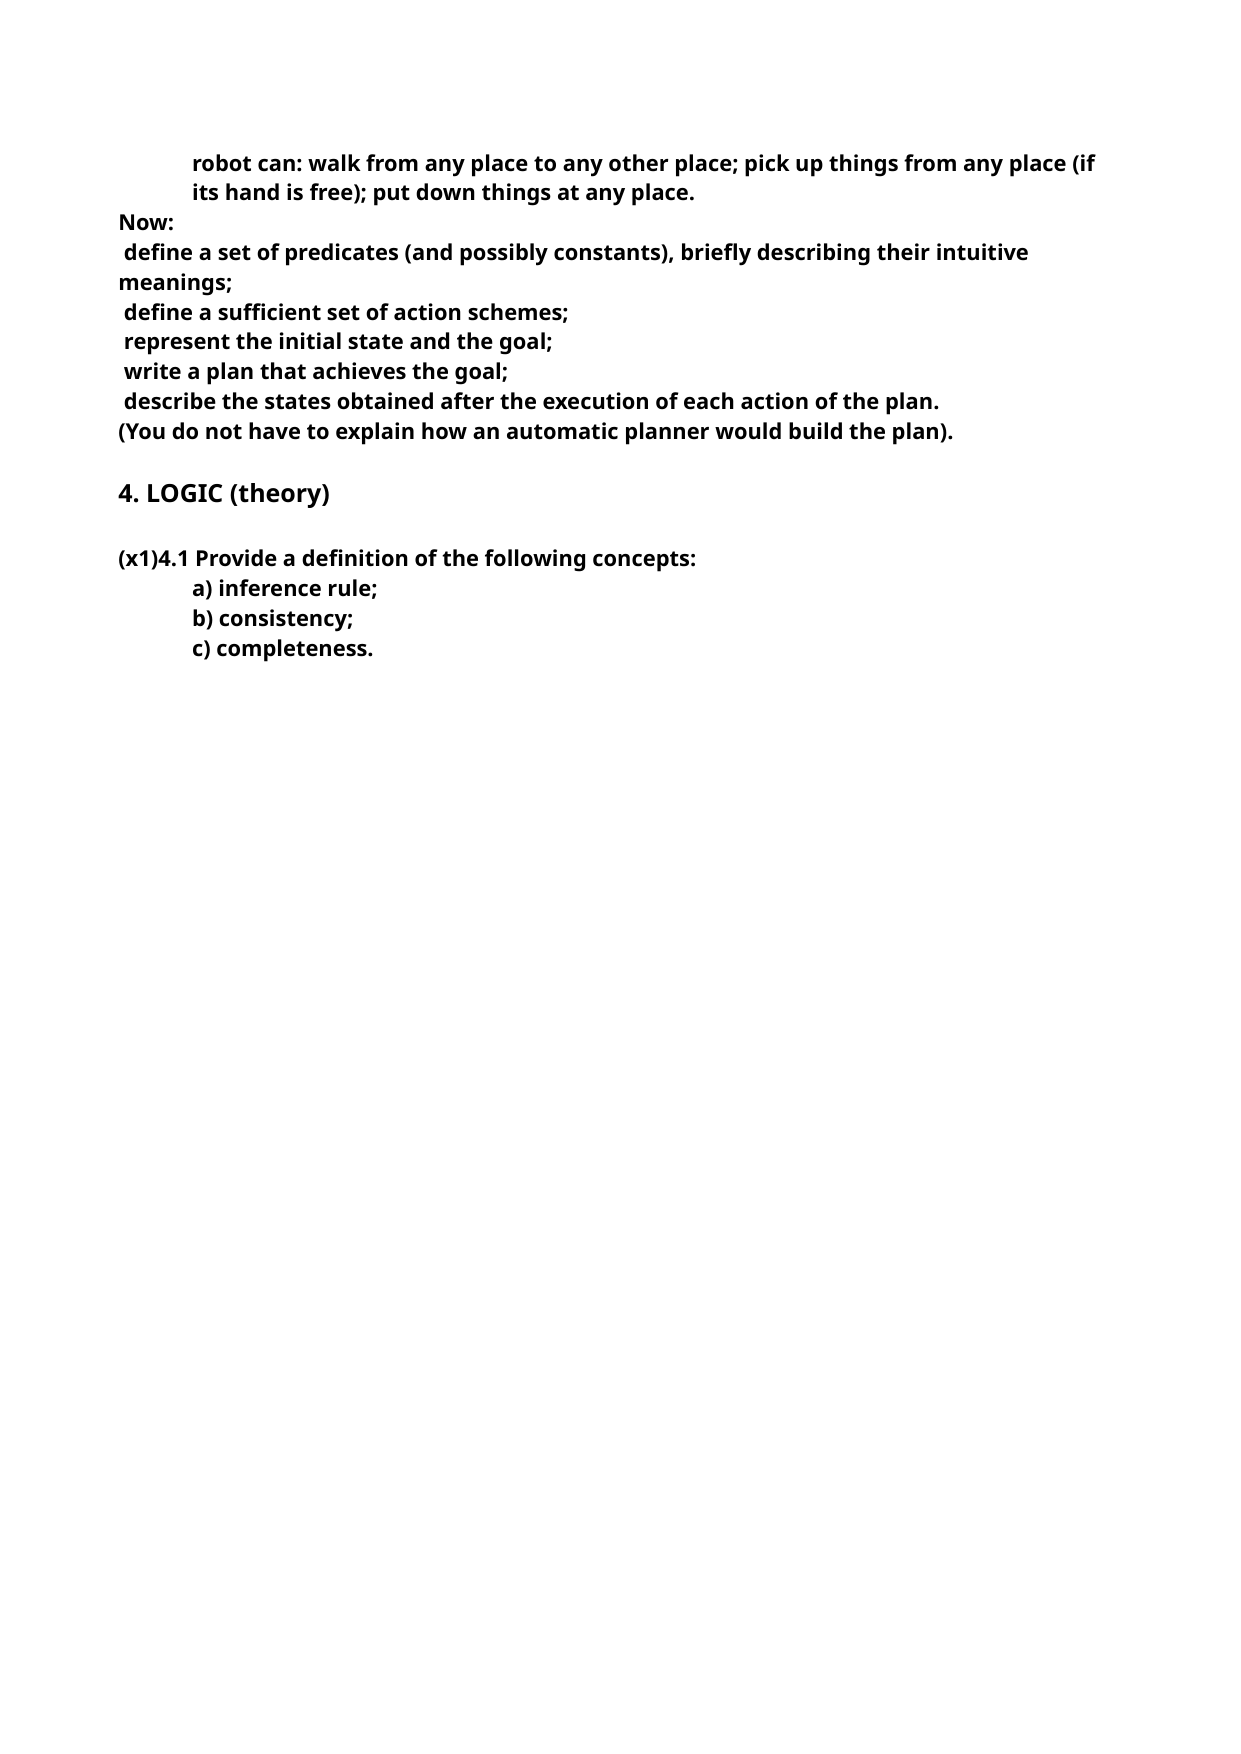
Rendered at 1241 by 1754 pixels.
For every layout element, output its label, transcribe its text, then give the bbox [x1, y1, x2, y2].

text represent the initial state and the goal; [118, 326, 1122, 356]
text define a set of predicates (and possibly constants), briefly describing their intuitive meanings; [118, 237, 1122, 297]
text describe the states obtained after the execution of each action of the plan. [118, 386, 1122, 416]
text (You do not have to explain how an automatic planner would build the plan). [118, 416, 1122, 446]
text 4. LOGIC (theory) [118, 475, 1122, 509]
text define a sufficient set of action schemes; [118, 297, 1122, 326]
text write a plan that achieves the goal; [118, 356, 1122, 386]
text robot can: walk from any place to any other place; pick up things from any place (if its hand is free); put down things at any place. [192, 148, 1122, 207]
text Now: [118, 207, 1122, 237]
text (x1)4.1 Provide a definition of the following concepts: [118, 543, 1122, 573]
text b) consistency; [118, 603, 1122, 633]
text c) completeness. [118, 633, 1122, 663]
text a) inference rule; [118, 573, 1122, 603]
